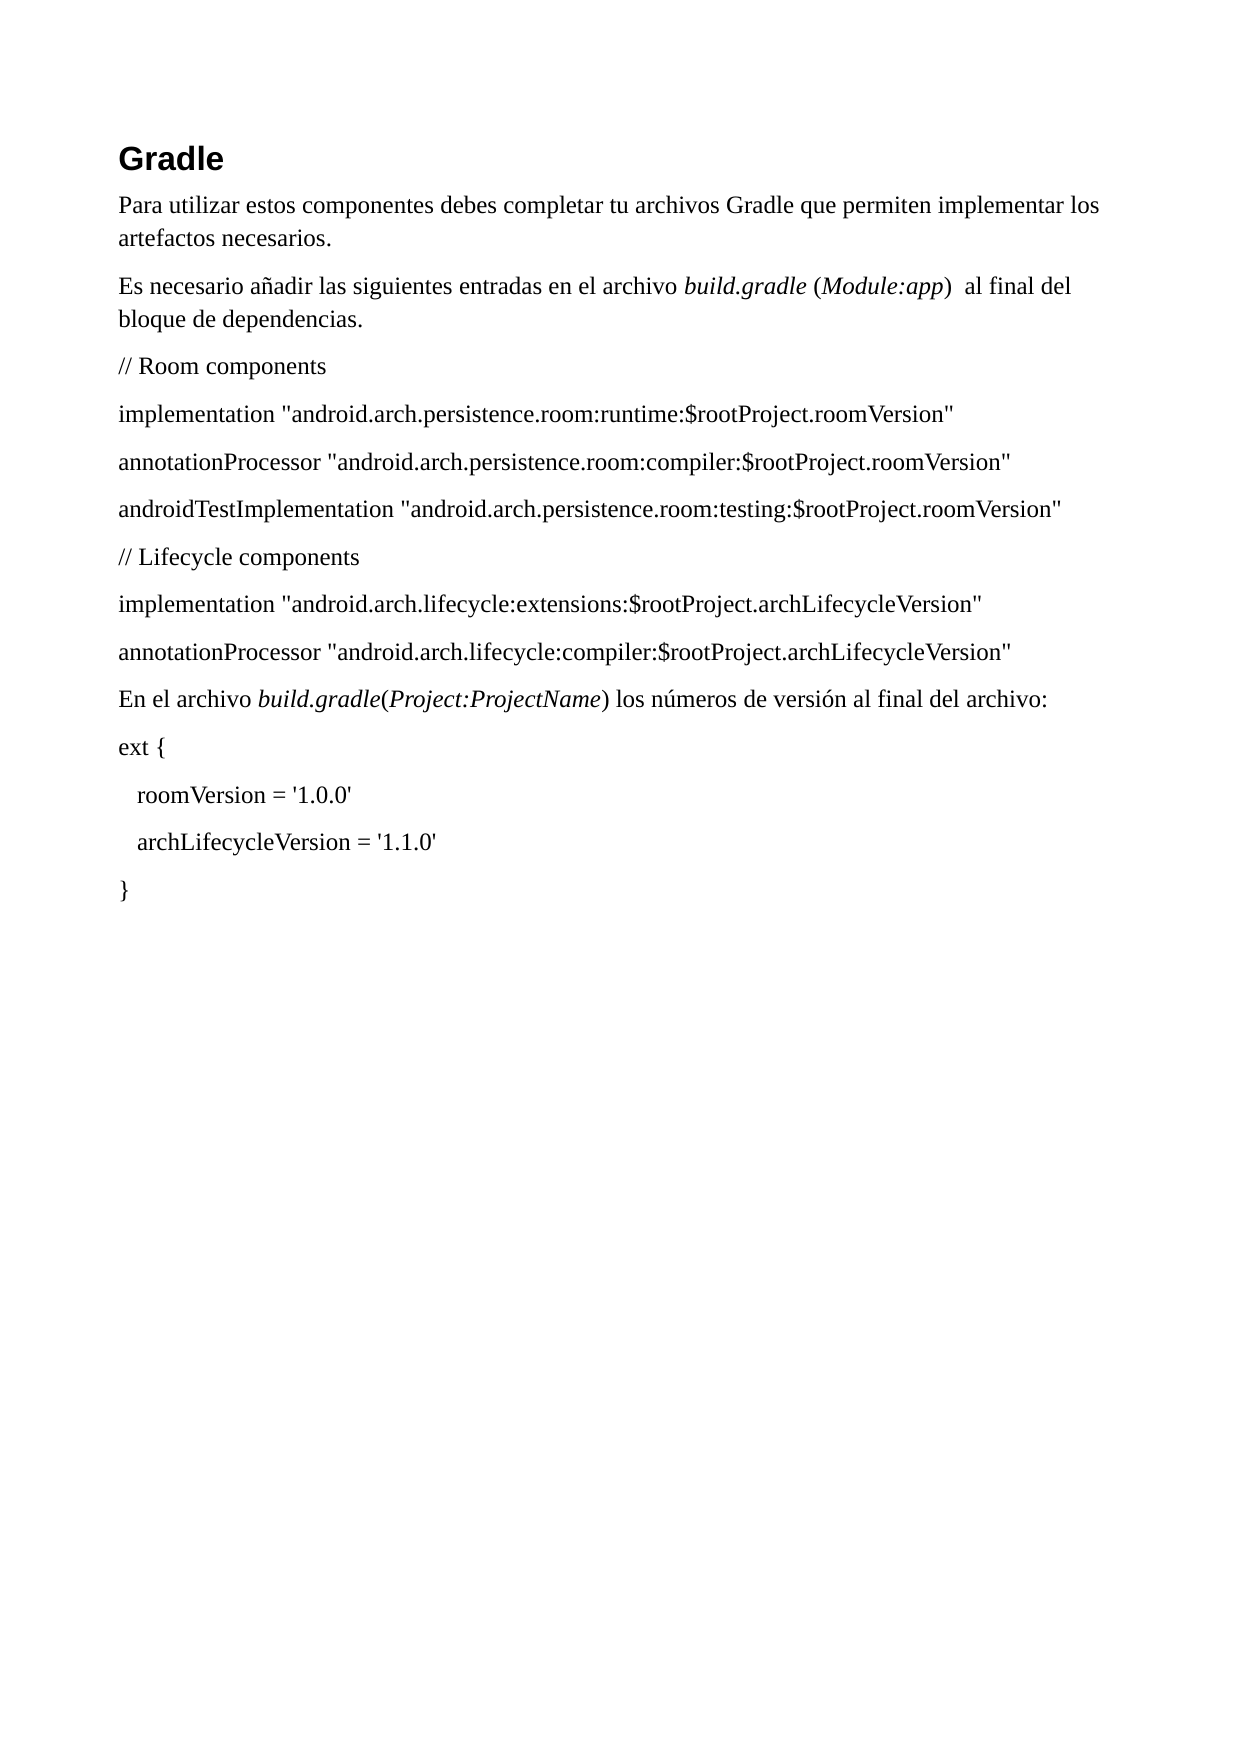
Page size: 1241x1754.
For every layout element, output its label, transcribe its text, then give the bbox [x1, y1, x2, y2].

text } [118, 875, 1122, 904]
text // Lifecycle components [118, 542, 1122, 571]
text annotationProcessor "android.arch.persistence.room:compiler:$rootProject.roomVersion" [118, 447, 1122, 475]
text implementation "android.arch.persistence.room:runtime:$rootProject.roomVersion" [118, 399, 1122, 428]
subtitle Gradle [118, 139, 1122, 178]
text Para utilizar estos componentes debes completar tu archivos Gradle que permiten implementar los artefactos necesarios. [118, 190, 1122, 252]
text implementation "android.arch.lifecycle:extensions:$rootProject.archLifecycleVersion" [118, 589, 1122, 618]
text ext { [118, 732, 1122, 761]
text roomVersion = '1.0.0' [118, 780, 1122, 808]
text Es necesario añadir las siguientes entradas en el archivo build.gradle (Module:app) al final del bloque de dependencias. [118, 271, 1122, 332]
text annotationProcessor "android.arch.lifecycle:compiler:$rootProject.archLifecycleVersion" [118, 637, 1122, 666]
text androidTestImplementation "android.arch.persistence.room:testing:$rootProject.roomVersion" [118, 494, 1122, 523]
text En el archivo build.gradle(Project:ProjectName) los números de versión al final del archivo: [118, 684, 1122, 713]
text // Room components [118, 351, 1122, 380]
text archLifecycleVersion = '1.1.0' [118, 827, 1122, 856]
